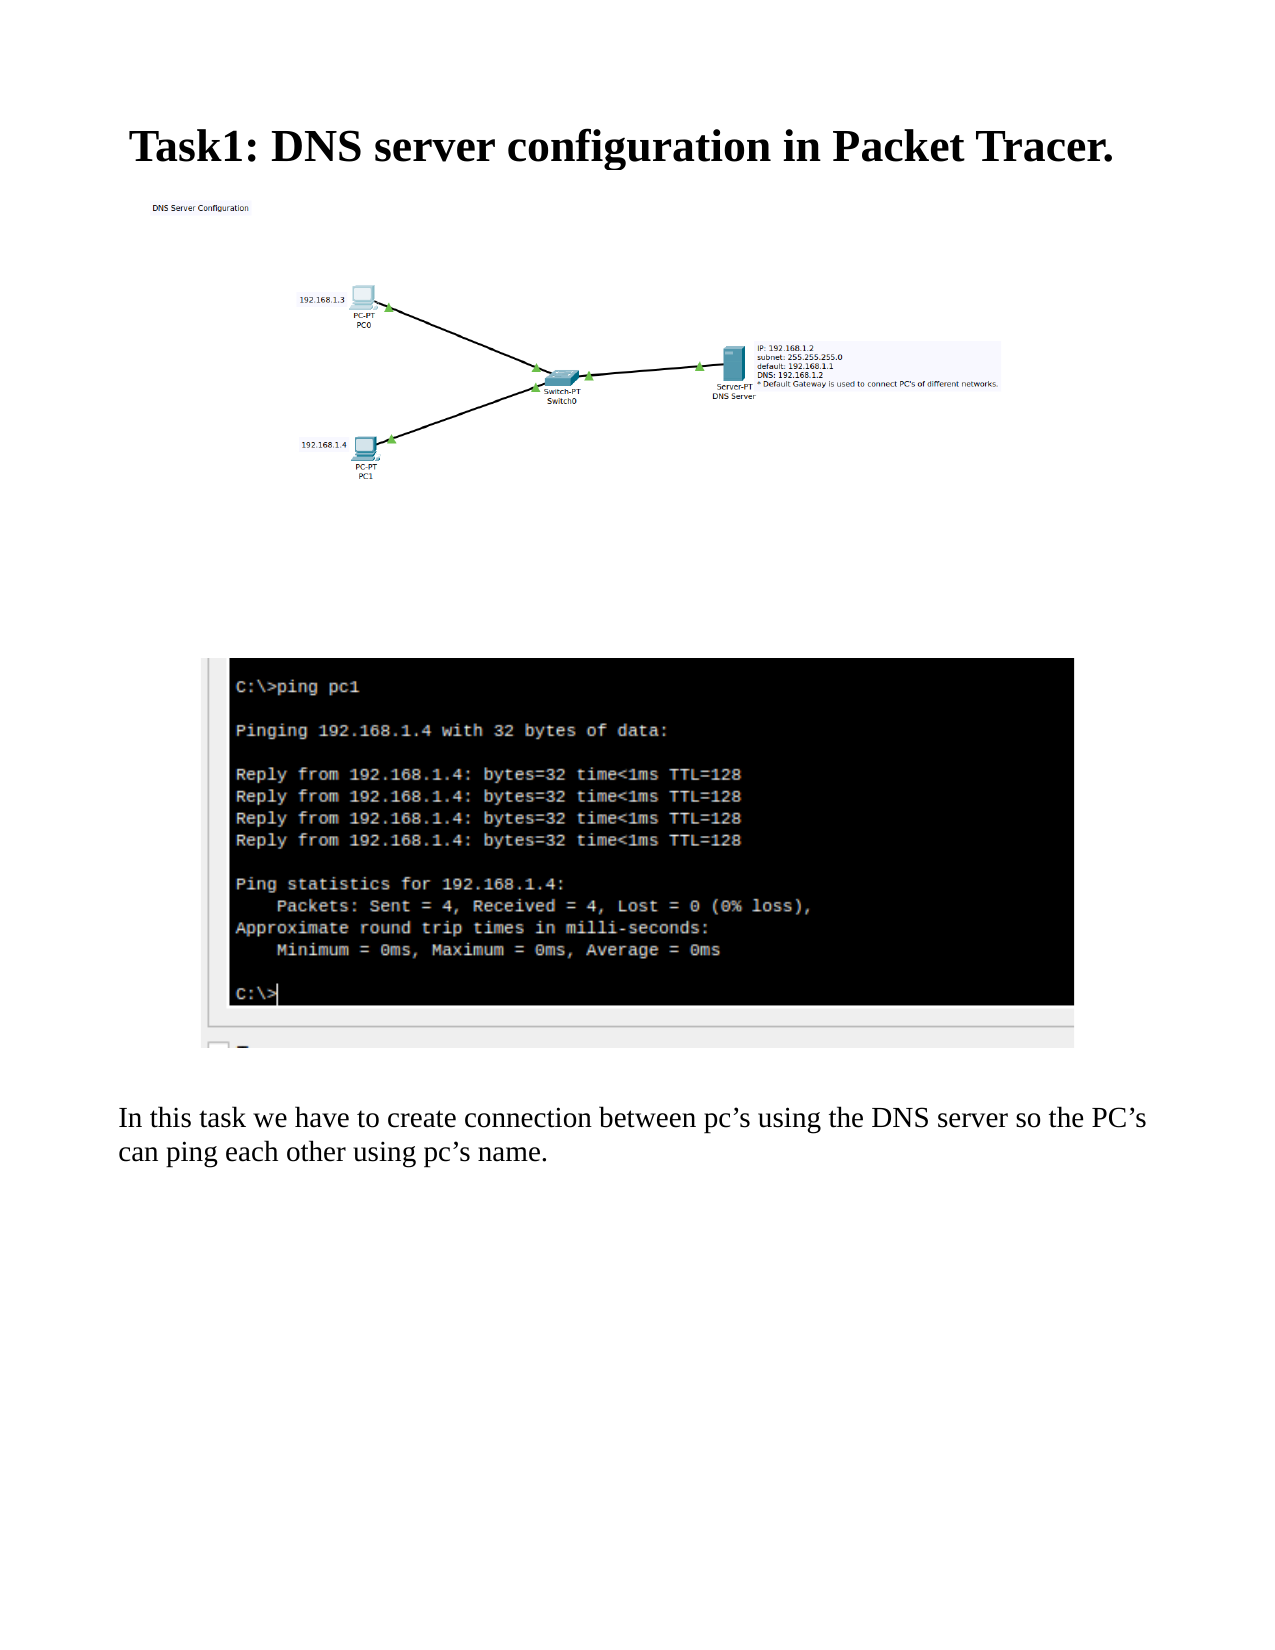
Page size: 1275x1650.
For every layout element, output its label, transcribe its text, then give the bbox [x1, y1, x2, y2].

text Task1: DNS server configuration in Packet Tracer. [118, 118, 1157, 170]
picture [200, 658, 1075, 1048]
text In this task we have to create connection between pc’s using the DNS server so the PC’s can ping each other using pc’s name. [118, 1100, 1157, 1167]
picture [118, 170, 1157, 606]
